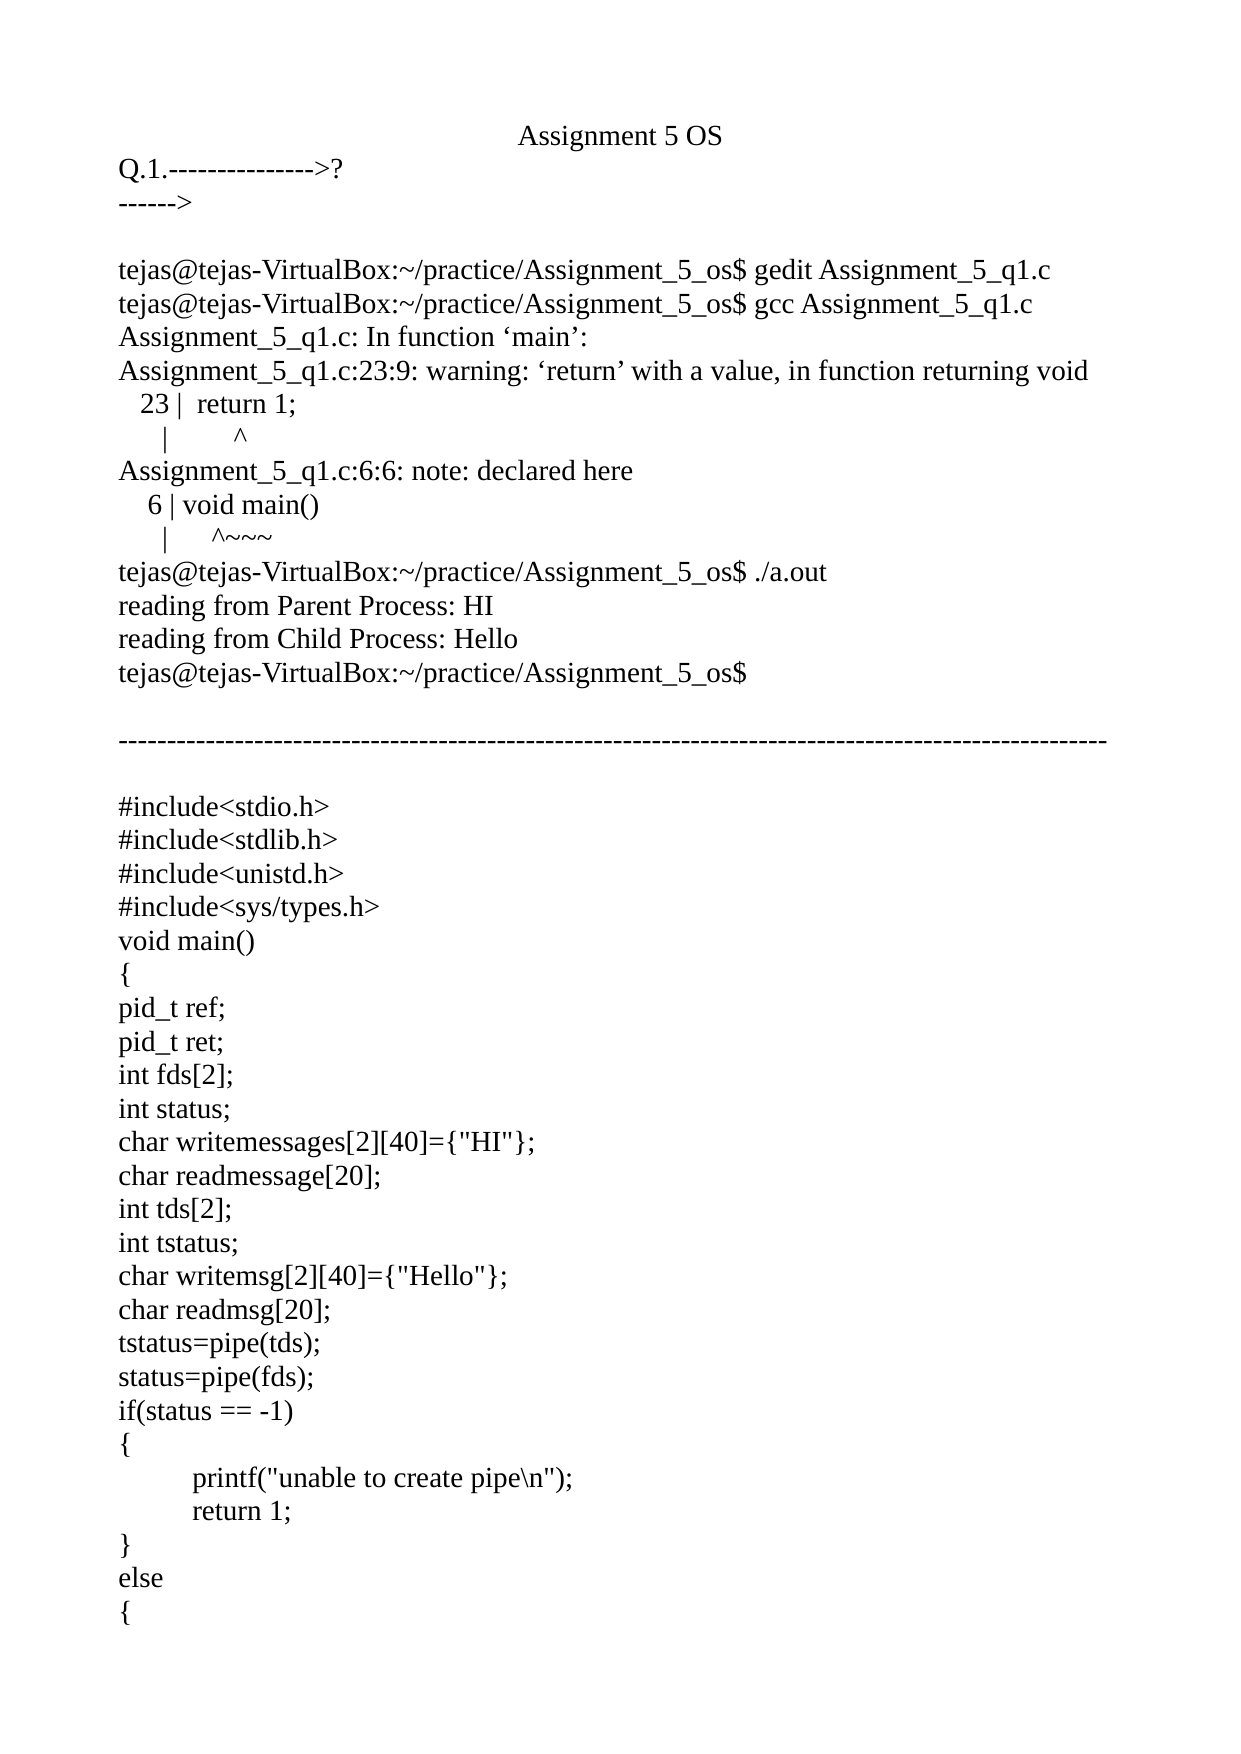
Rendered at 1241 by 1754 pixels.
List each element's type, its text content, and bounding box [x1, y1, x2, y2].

text { [118, 1594, 1122, 1627]
text return 1; [118, 1493, 1122, 1527]
text char readmessage[20]; [118, 1158, 1122, 1191]
text Assignment_5_q1.c:6:6: note: declared here [118, 453, 1122, 487]
text #include<unistd.h> [118, 856, 1122, 889]
text tejas@tejas-VirtualBox:~/practice/Assignment_5_os$ ./a.out [118, 554, 1122, 588]
text Assignment 5 OS [118, 118, 1122, 152]
text char writemessages[2][40]={"HI"}; [118, 1124, 1122, 1158]
text tejas@tejas-VirtualBox:~/practice/Assignment_5_os$ gcc Assignment_5_q1.c [118, 286, 1122, 319]
text int tds[2]; [118, 1191, 1122, 1225]
text ------------------------------------------------------------------------------------------------------ [118, 722, 1122, 755]
text pid_t ret; [118, 1024, 1122, 1057]
text Assignment_5_q1.c: In function ‘main’: [118, 319, 1122, 353]
text { [118, 957, 1122, 990]
text void main() [118, 923, 1122, 957]
text char readmsg[20]; [118, 1292, 1122, 1326]
text | ^~~~ [118, 521, 1122, 554]
text ------> [118, 185, 1122, 219]
text 6 | void main() [118, 487, 1122, 521]
text #include<stdio.h> [118, 789, 1122, 822]
text if(status == -1) [118, 1393, 1122, 1426]
text int tstatus; [118, 1225, 1122, 1258]
text char writemsg[2][40]={"Hello"}; [118, 1258, 1122, 1292]
text #include<stdlib.h> [118, 822, 1122, 856]
text status=pipe(fds); [118, 1359, 1122, 1393]
text reading from Parent Process: HI [118, 588, 1122, 621]
text tstatus=pipe(tds); [118, 1326, 1122, 1359]
text 23 | return 1; [118, 386, 1122, 420]
text { [118, 1426, 1122, 1460]
text pid_t ref; [118, 990, 1122, 1024]
text Assignment_5_q1.c:23:9: warning: ‘return’ with a value, in function returning void [118, 353, 1122, 386]
text printf("unable to create pipe\n"); [118, 1460, 1122, 1493]
text int fds[2]; [118, 1057, 1122, 1091]
text | ^ [118, 420, 1122, 453]
text reading from Child Process: Hello [118, 621, 1122, 655]
text else [118, 1560, 1122, 1594]
text tejas@tejas-VirtualBox:~/practice/Assignment_5_os$ gedit Assignment_5_q1.c [118, 252, 1122, 286]
text int status; [118, 1091, 1122, 1124]
text Q.1.--------------->? [118, 152, 1122, 185]
text } [118, 1527, 1122, 1560]
text #include<sys/types.h> [118, 889, 1122, 923]
text tejas@tejas-VirtualBox:~/practice/Assignment_5_os$ [118, 655, 1122, 688]
